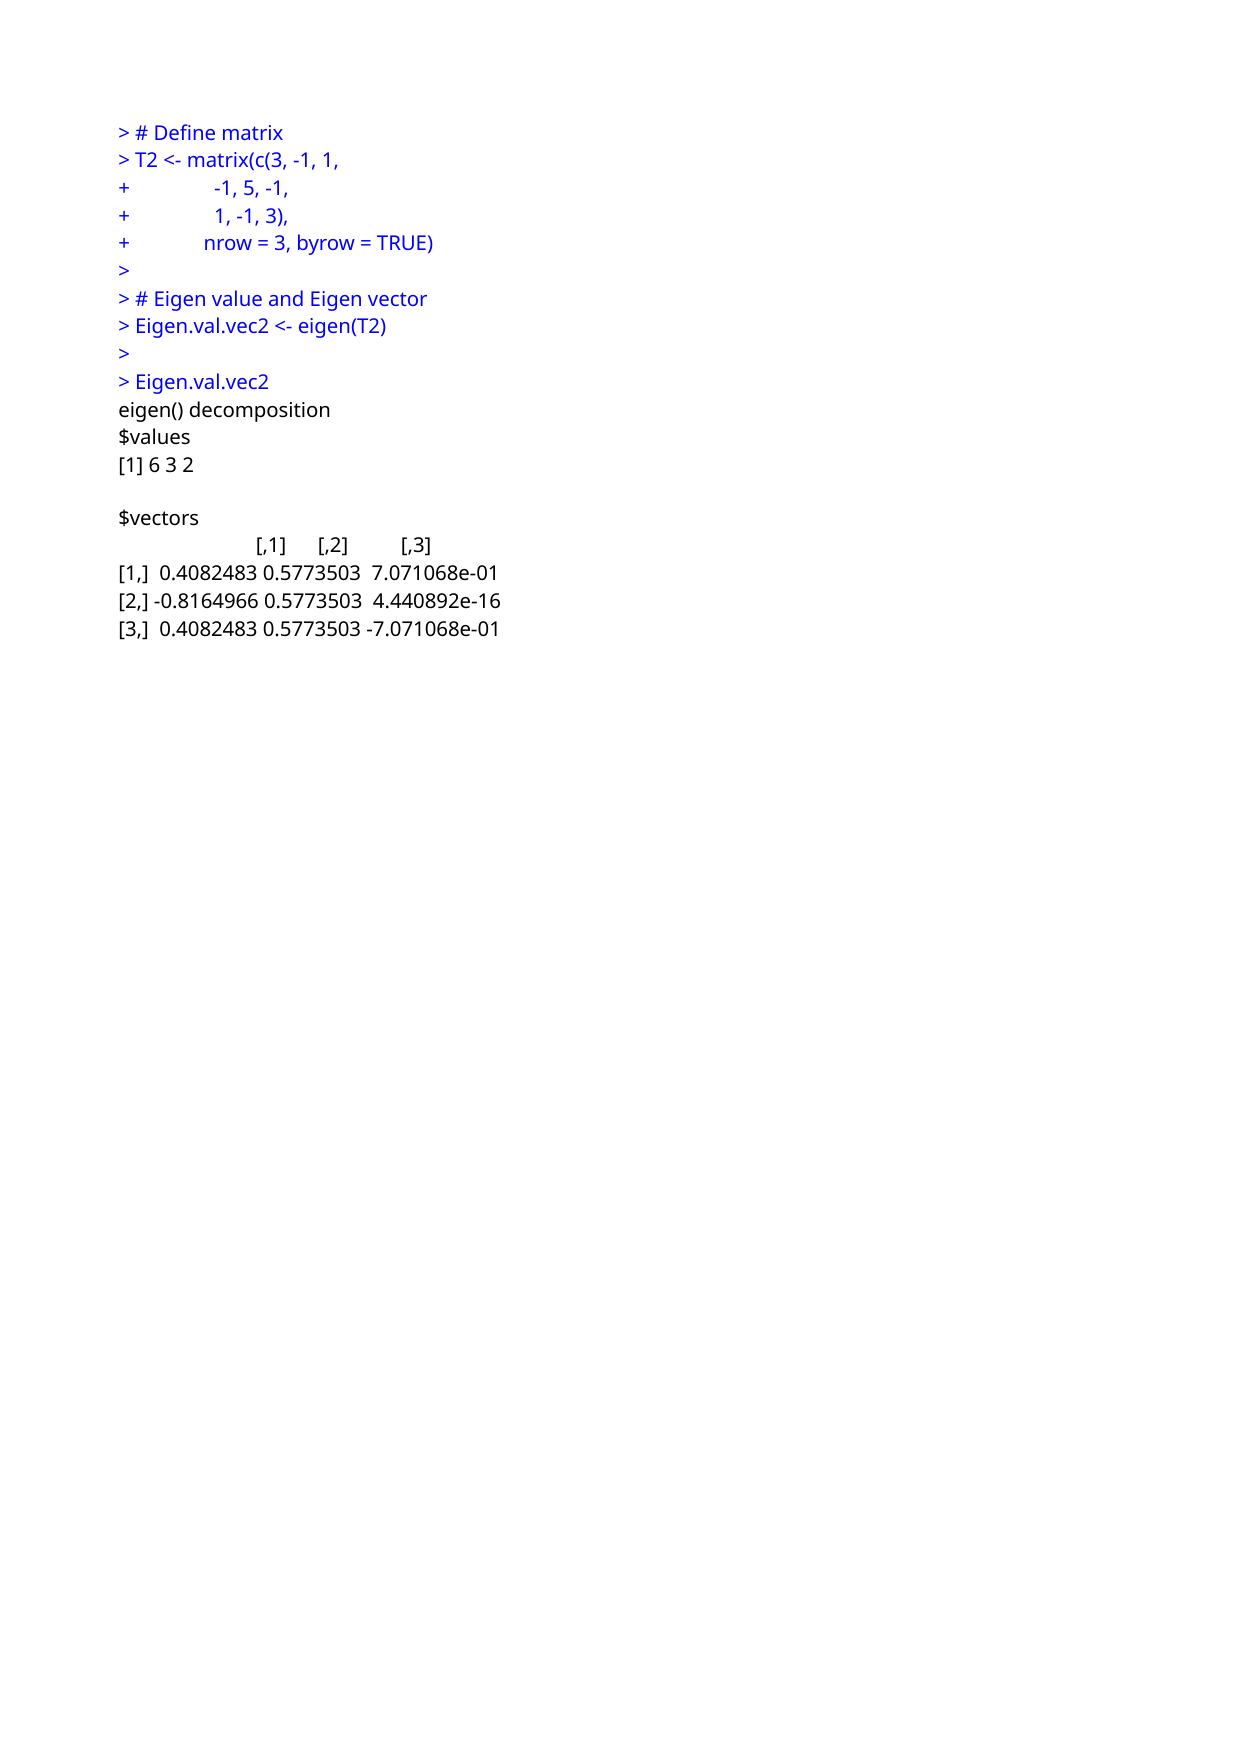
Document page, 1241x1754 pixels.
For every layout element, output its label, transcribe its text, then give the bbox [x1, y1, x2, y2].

text > [118, 340, 1122, 367]
text [2,] -0.8164966 0.5773503 4.440892e-16 [118, 587, 1122, 614]
text > [118, 257, 1122, 284]
text [3,] 0.4082483 0.5773503 -7.071068e-01 [118, 614, 1122, 642]
text > Eigen.val.vec2 [118, 367, 1122, 395]
text [,1] [,2] [,3] [118, 531, 1122, 559]
text + nrow = 3, byrow = TRUE) [118, 229, 1122, 257]
text [1] 6 3 2 [118, 451, 1122, 478]
text > # Define matrix [118, 118, 1122, 146]
text > Eigen.val.vec2 <- eigen(T2) [118, 312, 1122, 340]
text + -1, 5, -1, [118, 173, 1122, 201]
text > T2 <- matrix(c(3, -1, 1, [118, 146, 1122, 173]
text $vectors [118, 503, 1122, 531]
text eigen() decomposition [118, 395, 1122, 423]
text > # Eigen value and Eigen vector [118, 284, 1122, 312]
text [1,] 0.4082483 0.5773503 7.071068e-01 [118, 559, 1122, 587]
text $values [118, 423, 1122, 451]
text + 1, -1, 3), [118, 201, 1122, 229]
